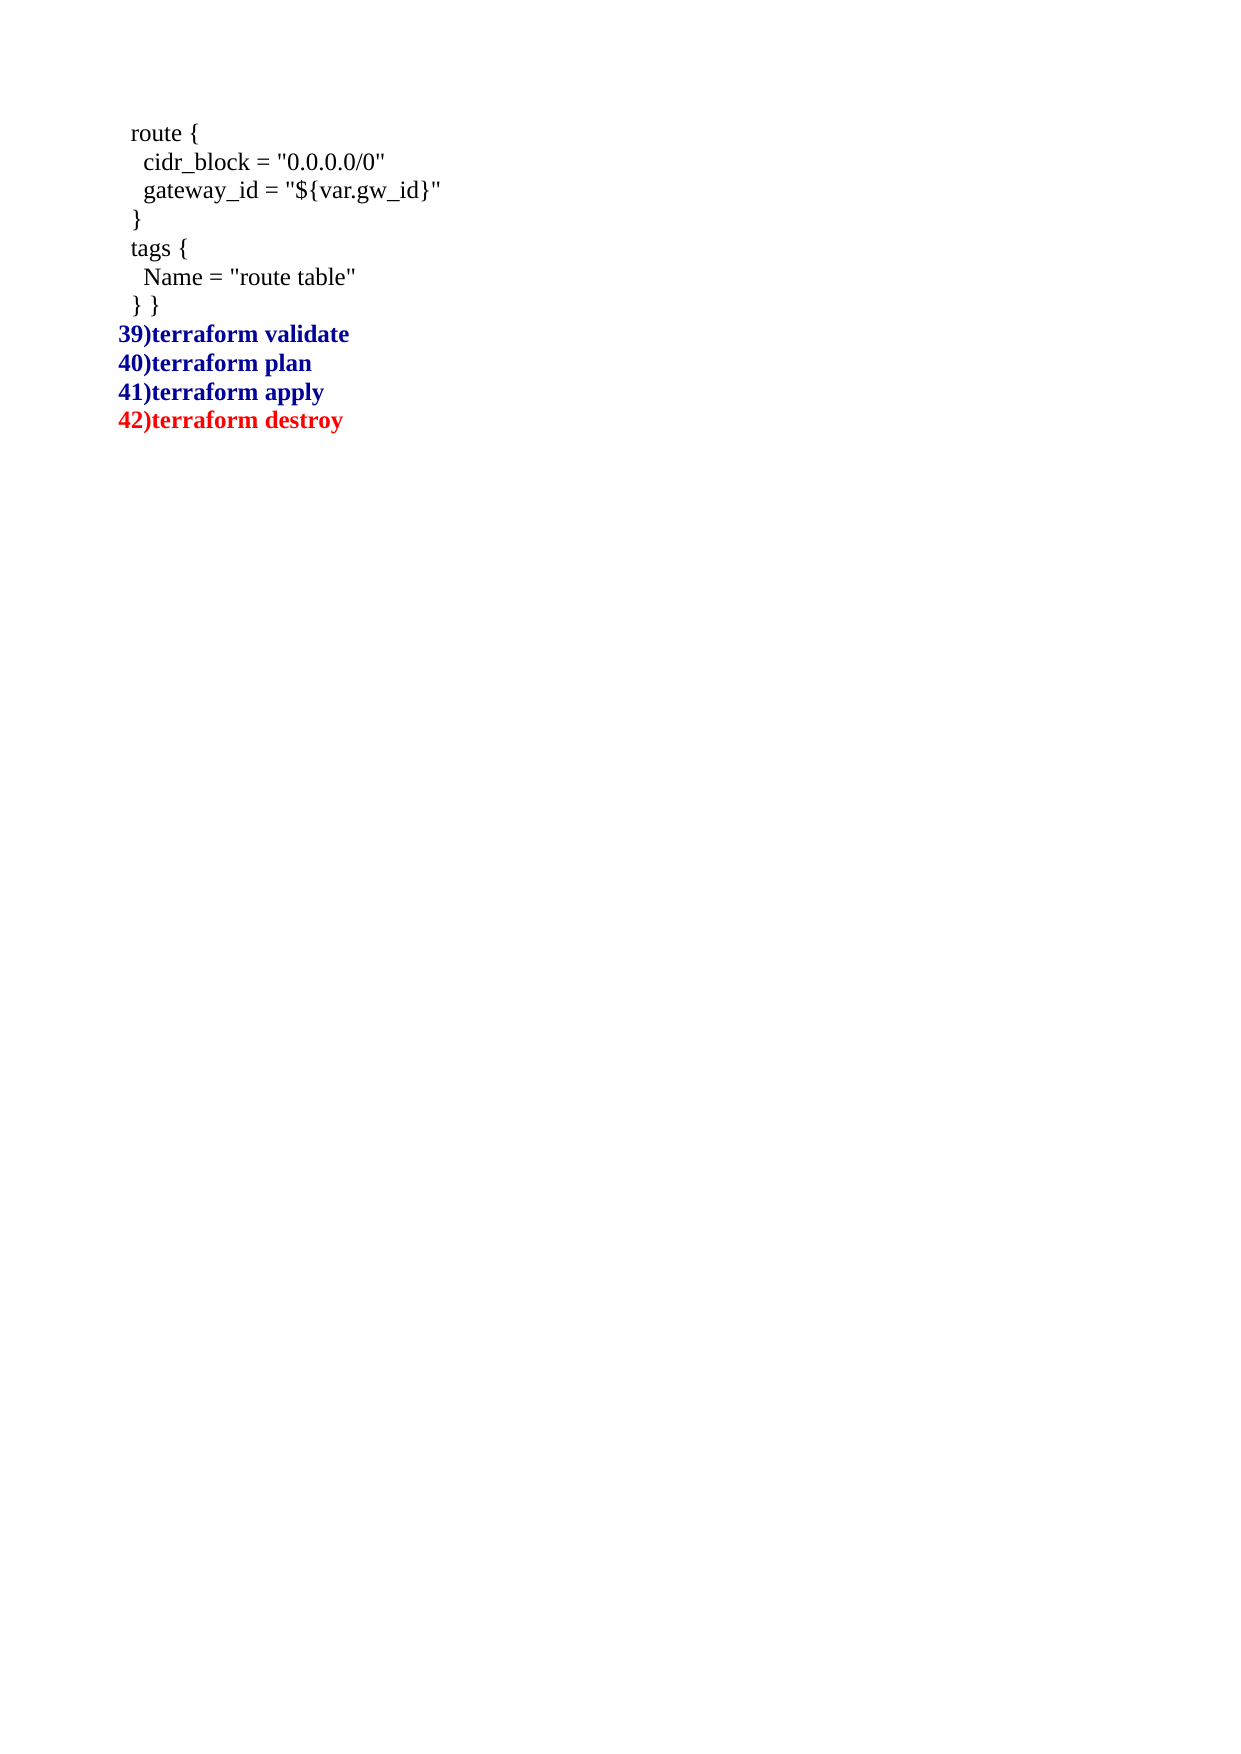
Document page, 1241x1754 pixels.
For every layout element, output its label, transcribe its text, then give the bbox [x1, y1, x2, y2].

text 41)terraform apply [118, 377, 1122, 406]
text Name = "route table" [118, 262, 1122, 291]
text } [118, 204, 1122, 233]
text 42)terraform destroy [118, 406, 1122, 434]
text 40)terraform plan [118, 348, 1122, 377]
text cidr_block = "0.0.0.0/0" [118, 147, 1122, 176]
text route { [118, 118, 1122, 147]
text gateway_id = "${var.gw_id}" [118, 176, 1122, 204]
text } } [118, 291, 1122, 319]
text 39)terraform validate [118, 319, 1122, 348]
text tags { [118, 233, 1122, 262]
